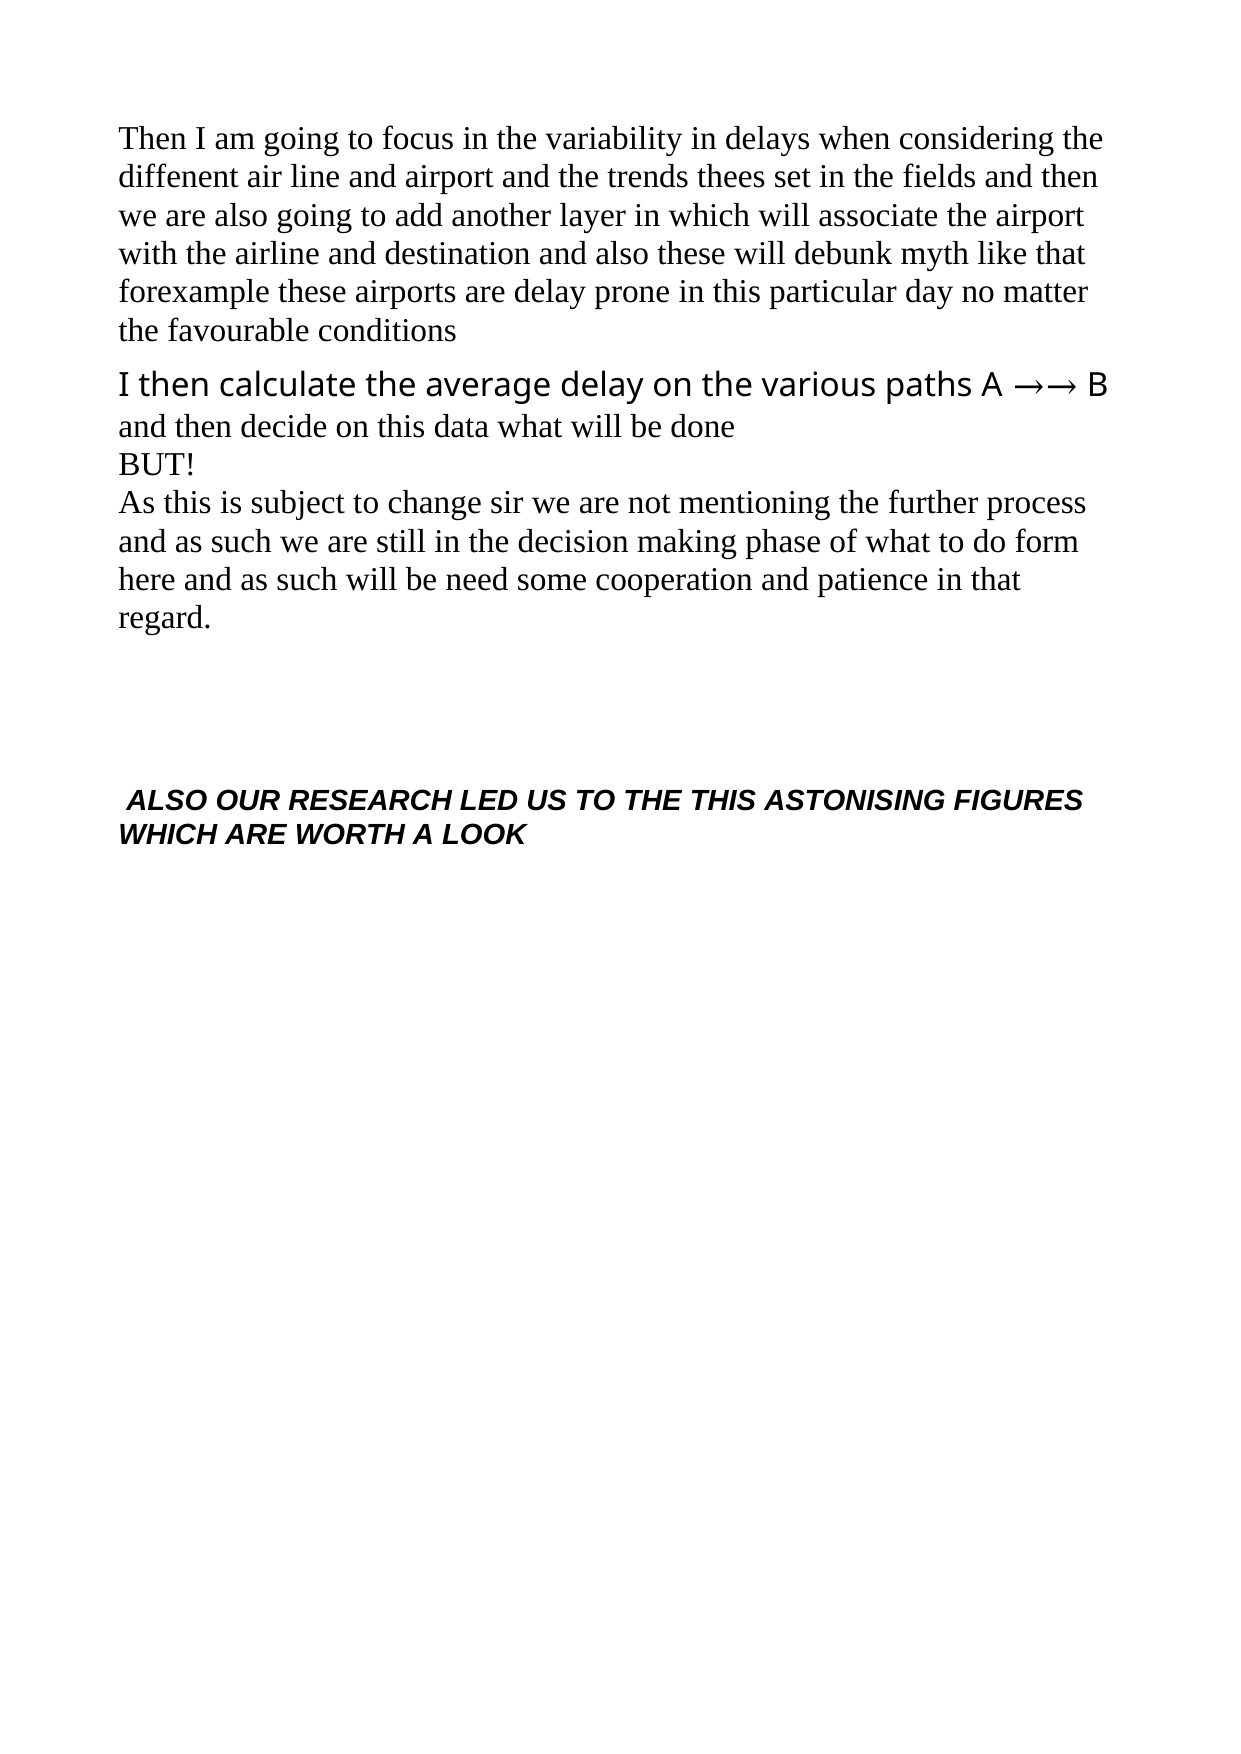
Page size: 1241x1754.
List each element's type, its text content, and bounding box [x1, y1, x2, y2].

text BUT! [118, 444, 1122, 483]
text Then I am going to focus in the variability in delays when considering the diffenent air line and airport and the trends thees set in the fields and then we are also going to add another layer in which will associate the airport with the airline and destination and also these will debunk myth like that forexample these airports are delay prone in this particular day no matter the favourable conditions [118, 118, 1122, 348]
text ALSO OUR RESEARCH LED US TO THE THIS ASTONISING FIGURES WHICH ARE WORTH A LOOK [118, 783, 1122, 850]
text I then calculate the average delay on the various paths A →→ B [118, 361, 1122, 406]
text and then decide on this data what will be done [118, 406, 1122, 444]
text As this is subject to change sir we are not mentioning the further process and as such we are still in the decision making phase of what to do form here and as such will be need some cooperation and patience in that regard. [118, 483, 1122, 636]
